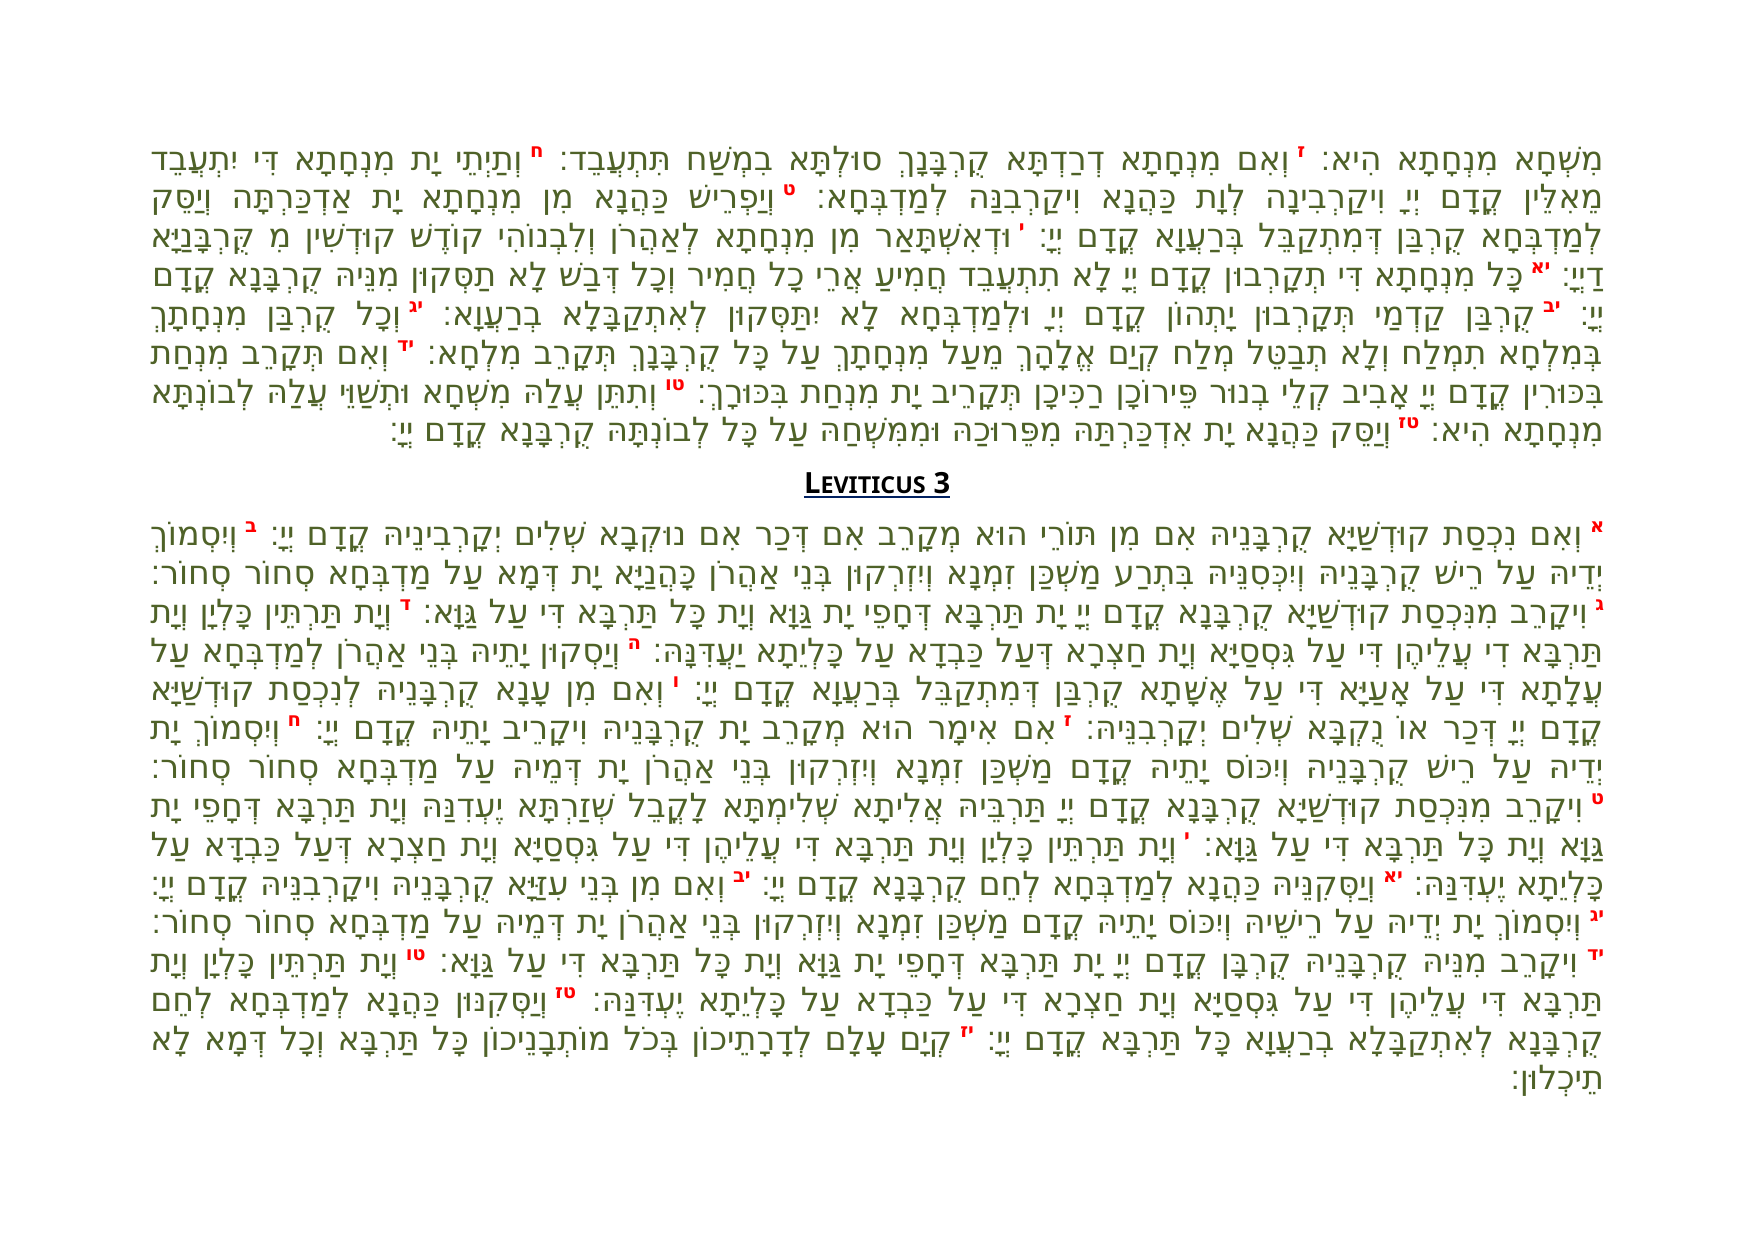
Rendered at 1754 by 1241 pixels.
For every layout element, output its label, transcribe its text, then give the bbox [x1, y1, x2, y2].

text א וְאִם נִכְסַת קוּדְשַׁיָּא קֻרְבָּנֵיהּ אִם מִן תּוֹרֵי הוּא מְקָרֵב אִם דְּכַר אִם נוּקְבָא שְׁלִים יְקָרְבִינֵיהּ קֳדָם יְיָ׃ ב וְיִסְמוֹךְ יְדֵיהּ עַל רֵישׁ קֻרְבָּנֵיהּ וְיִכְּסִנֵּיהּ בִּתְרַע מַשְׁכַּן זִמְנָא וְיִזְרְקוּן בְּנֵי אַהֲרֹן כָּהֲנַיָּא יָת דְּמָא עַל מַדְבְּחָא סְחוֹר סְחוֹר׃ ג וִיקָרֵב מִנִּכְסַת קוּדְשַׁיָּא קֻרְבָּנָא קֳדָם יְיָ יָת תַּרְבָּא דְּחָפֵי יָת גַּוָּא וְיָת כָּל תַּרְבָּא דִּי עַל גַּוָּא׃ ד וְיָת תַּרְתֵּין כָּלְיָן וְיָת תַּרְבָּא דִי עֲלֵיהֶן דִּי עַל גִּסְסַיָּא וְיָת חַצְרָא דְּעַל כַּבְדָא עַל כָּלְיֵתָא יַעֲדִּנָּהּ׃ ה וְיַסְקוּן יָתֵיהּ בְּנֵי אַהֲרֹן לְמַדְבְּחָא עַל עֲלָתָא דִּי עַל אָעַיָּא דִּי עַל אֶשָּׁתָא קֻרְבַּן דְּמִתְקַבֵּל בְּרַעֲוָא קֳדָם יְיָ׃ ו וְאִם מִן עָנָא קֻרְבָּנֵיהּ לְנִכְסַת קוּדְשַׁיָּא קֳדָם יְיָ דְּכַר אוֹ נֻקְבָּא שְׁלִים יְקָרְבִנֵּיהּ׃ ז אִם אִימָר הוּא מְקָרֵב יָת קֻרְבָּנֵיהּ וִיקָרֵיב יָתֵיהּ קֳדָם יְיָ׃ ח וְיִסְמוֹךְ יָת יְדֵיהּ עַל רֵישׁ קֻרְבָּנֵיהּ וְיִכּוֹס יָתֵיהּ קֳדָם מַשְׁכַּן זִמְנָא וְיִזְרְקוּן בְּנֵי אַהֲרֹן יָת דְּמֵיהּ עַל מַדְבְּחָא סְחוֹר סְחוֹר׃ ט וִיקָרֵב מִנִּכְסַת קוּדְשַׁיָּא קֻרְבָּנָא קֳדָם יְיָ תַּרְבֵּיהּ אֲלִיתָא שְׁלִימְתָּא לָקֳבֵל שְׁזַרְתָּא יֶעְדִנַּהּ וְיָת תַּרְְבָּא דְּחָפֵי יָת גַּוָּא וְיָת כָּל תַּרְבָּא דִּי עַל גַּוָּא׃ י וְיָת תַּרְתֵּין כָּלְיָן וְיָת תַּרְבָּא דִּי עֲלֵיהֶן דִּי עַל גִּסְסַיָּא וְיָת חַצְרָא דְּעַל כַּבְדָּא עַל כָּלְיֵתָא יֶעְדִּנַּהּ׃ יא וְיַסְּקִנֵּיהּ כַּהֲנָא לְמַדְבְּחָא לְחֵם קֻרְבָּנָא קֳדָם יְיָ׃ יב וְאִם מִן בְּנֵי עִזַּיָּא קֻרְבָּנֵיהּ וִיקָרְבִנֵּיהּ קֳדָם יְיָ׃ יג וְיִסְמוֹךְ יָת יְדֵיהּ עַל רֵישֵׁיהּ וְיִכּוֹס יָתֵיהּ קֳדָם מַשְׁכַּן זִמְנָא וְיִזְרְקוּן בְּנֵי אַהֲרֹן יָת דְּמֵיהּ עַל מַדְבְּחָא סְחוֹר סְחוֹר׃ יד וִיקָרֵב מִנֵּיהּ קֻרְבָּנֵיהּ קֻרְבָּן קֳדָם יְיָ יָת תַּרְבָּא דְּחָפֵי יָת גַּוָּא וְיָת כָּל תַּרְבָּא דִּי עַל גַּוָּא׃ טו וְיָת תַּרְתֵּין כָּלְיָן וְיָת תַּרְבָּא דִּי עֲלֵיהֶן דִּי עַל גִּסְסַיָּא וְיָת חַצְרָא דִּי עַל כַּבְדָא עַל כָּלְיֵתָא יֶעְדִּנַּהּ׃ טז וְיַסְּקִנּוּן כַּהֲנָא לְמַדְבְּחָא לְחֵם קֻרְבָּנָא לְאִתְקַבָּלָא בְרַעֲוָא כָּל תַּרְבָּא קֳדָם יְיָ׃ יז קְיָם עָלָם לְדָרָתֵיכוֹן בְּכֹל מוֹתְבָנֵיכוֹן כָּל תַּרְבָּא וְכָל דְּמָא לָא תֵיכְלוּן׃ [150, 514, 1604, 1097]
text מִשְׁחָא מִנְחָתָא הִיא׃ ז וְאִם מִנְחָתָא דְרַדְתָּא קֻרְבָּנָךְ סוּלְתָּא בִמְשַׁח תִּתְעֲבֵד׃ ח וְתַיְתֵי יָת מִנְחָתָא דִּי יִתְעֲבֵד מֵאִלֵּין קֳדָם יְיָ וִיקַרְבִינָה לְוָת כַּהֲנָא וִיקַרְבִנַּהּ לְמַדְבְּחָא׃ ט וְיַפְרֵישׁ כַּהֲנָא מִן מִנְחָתָא יָת אַדְכַּרְתָּה וְיַסֵּק לְמַדְבְּחָא קֻרְבַּן דְּמִתְקַבֵּל בְּרַעֲוָא קֳדָם יְיָ׃ י וּדְאִשְׁתָּאַר מִן מִנְחָתָא לְאַהֲרֹן וְלִבְנוֹהִי קוֹדֶשׁ קוּדְשִׁין מִ קֻּרְבָּנַיָּא דַיְיָ׃ יא כָּל מִנְחָתָא דִּי תְקָרְבוּן קֳדָם יְיָ לָא תִתְעֲבֵד חֲמִיעַ אֲרֵי כָל חֲמִיר וְכָל דְּבַשׁ לָא תַסְּקוּן מִנֵּיהּ קֻרְבָּנָא קֳדָם יְיָ׃ יב קֻרְבַּן קַדְמַי תְּקָרְבוּן יָתְהוֹן קֳדָם יְיָ וּלְמַדְבְּחָא לָא יִתַּסְּקוּן לְאִתְקַבָּלָא בְרַעֲוָא׃ יג וְכָל קֻרְבַּן מִנְחָתָךְ בְּמִלְחָא תִמְלַח וְלָא תְבַטֵּל מְלַח קְיַם אֱלָהָךְ מֵעַל מִנְחָתָךְ עַל כָּל קֻרְבָּנָךְ תְּקָרֵב מִלְחָא׃ יד וְאִם תְּקָרֵב מִנְחַת בִּכּוּרִין קֳדָם יְיָ אָבִיב קְלֵי בְנוּר פֵּירוֹכָן רַכִּיכָן תְּקָרֵיב יָת מִנְחַת בִּכּוּרָךְ׃ טו וְתִתֵּן עֲלַהּ מִשְׁחָא וּתְשַׁוֵּי עֲלַהּ לְבוֹנְתָּא מִנְחָתָא הִיא׃ טז וְיַסֵּק כַּהֲנָא יָת אִדְכַּרְתַּהּ מִפֵּרוּכַהּ וּמִמִּשְׁחַהּ עַל כָּל לְבוֹנְתָּהּ קֻרְבָּנָא קֳדָם יְיָ׃ [150, 139, 1604, 450]
text Leviticus 3 [150, 462, 1604, 502]
